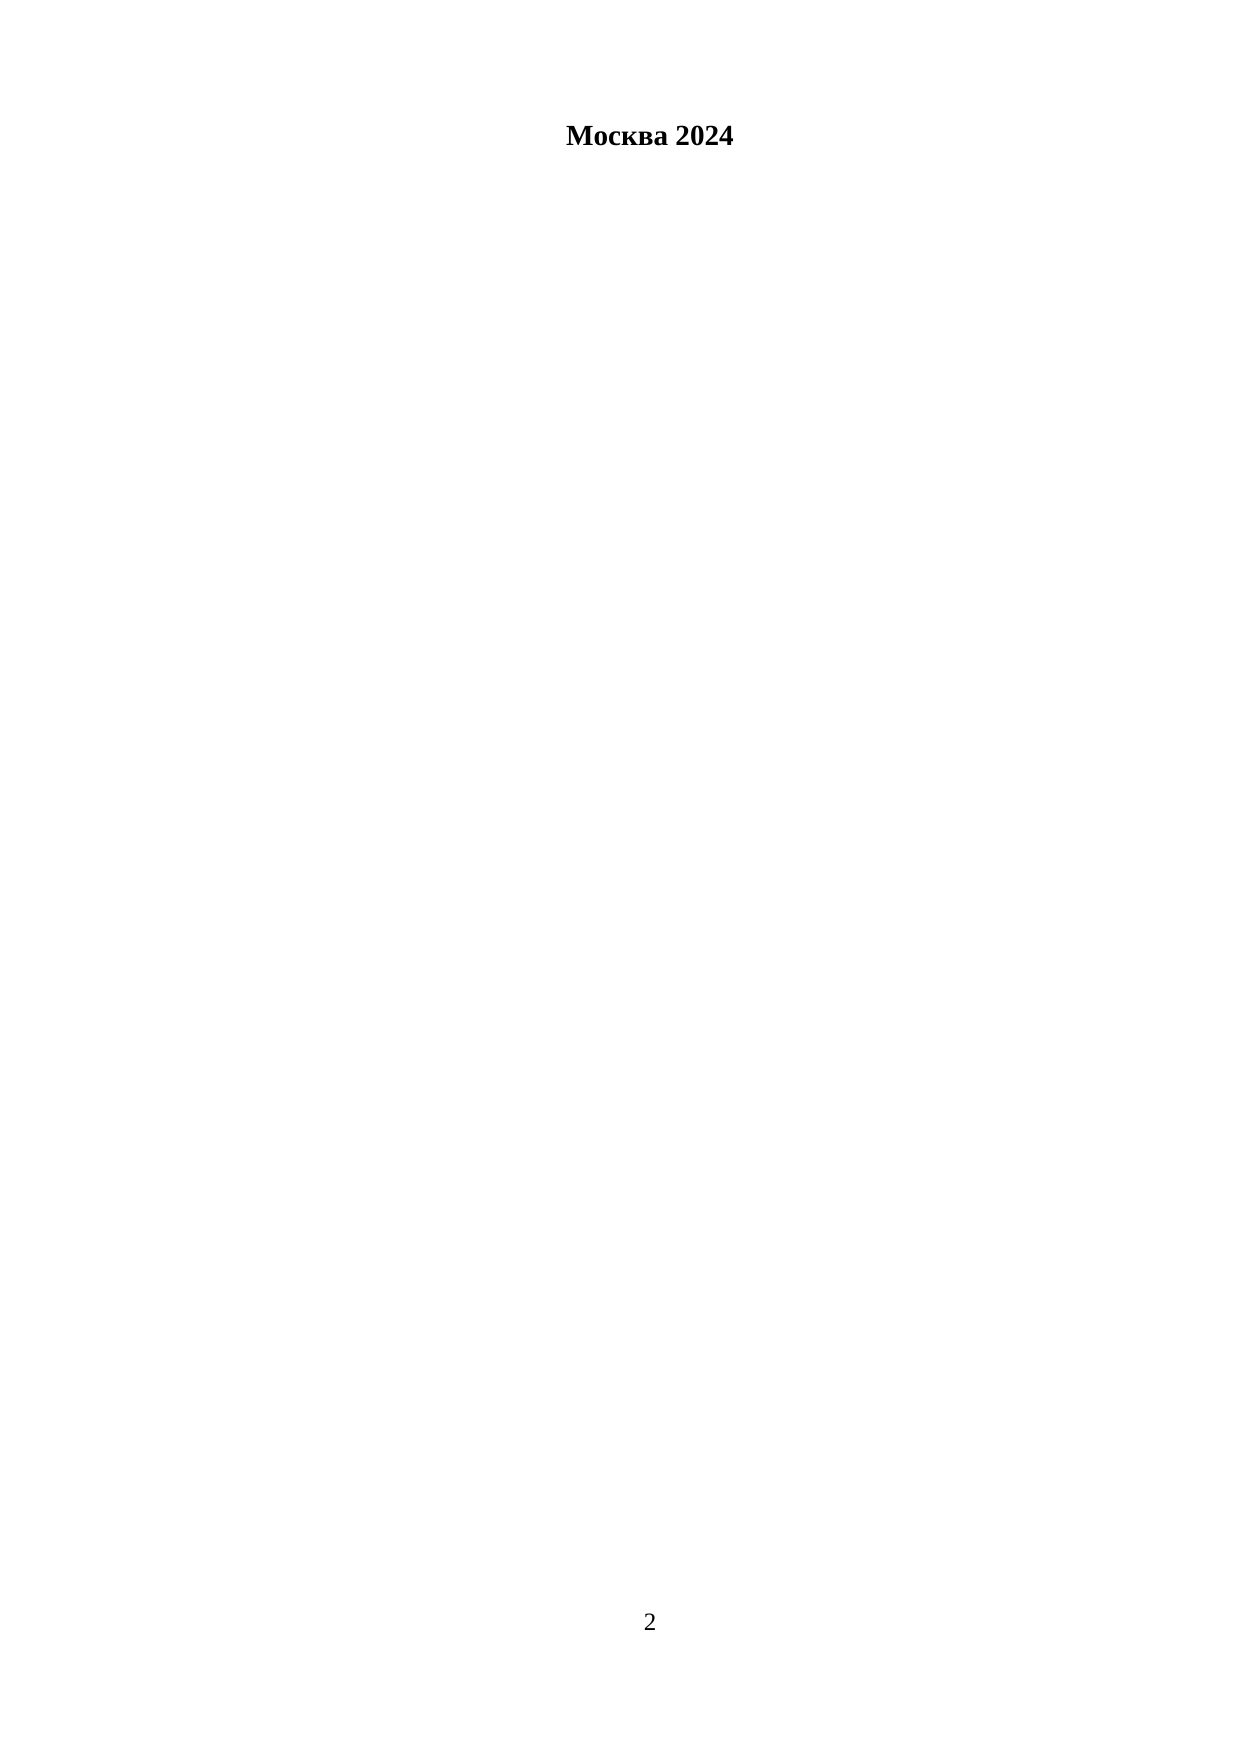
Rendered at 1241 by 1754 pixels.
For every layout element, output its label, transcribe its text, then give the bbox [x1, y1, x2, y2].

text Москва 2024 [148, 118, 1152, 152]
